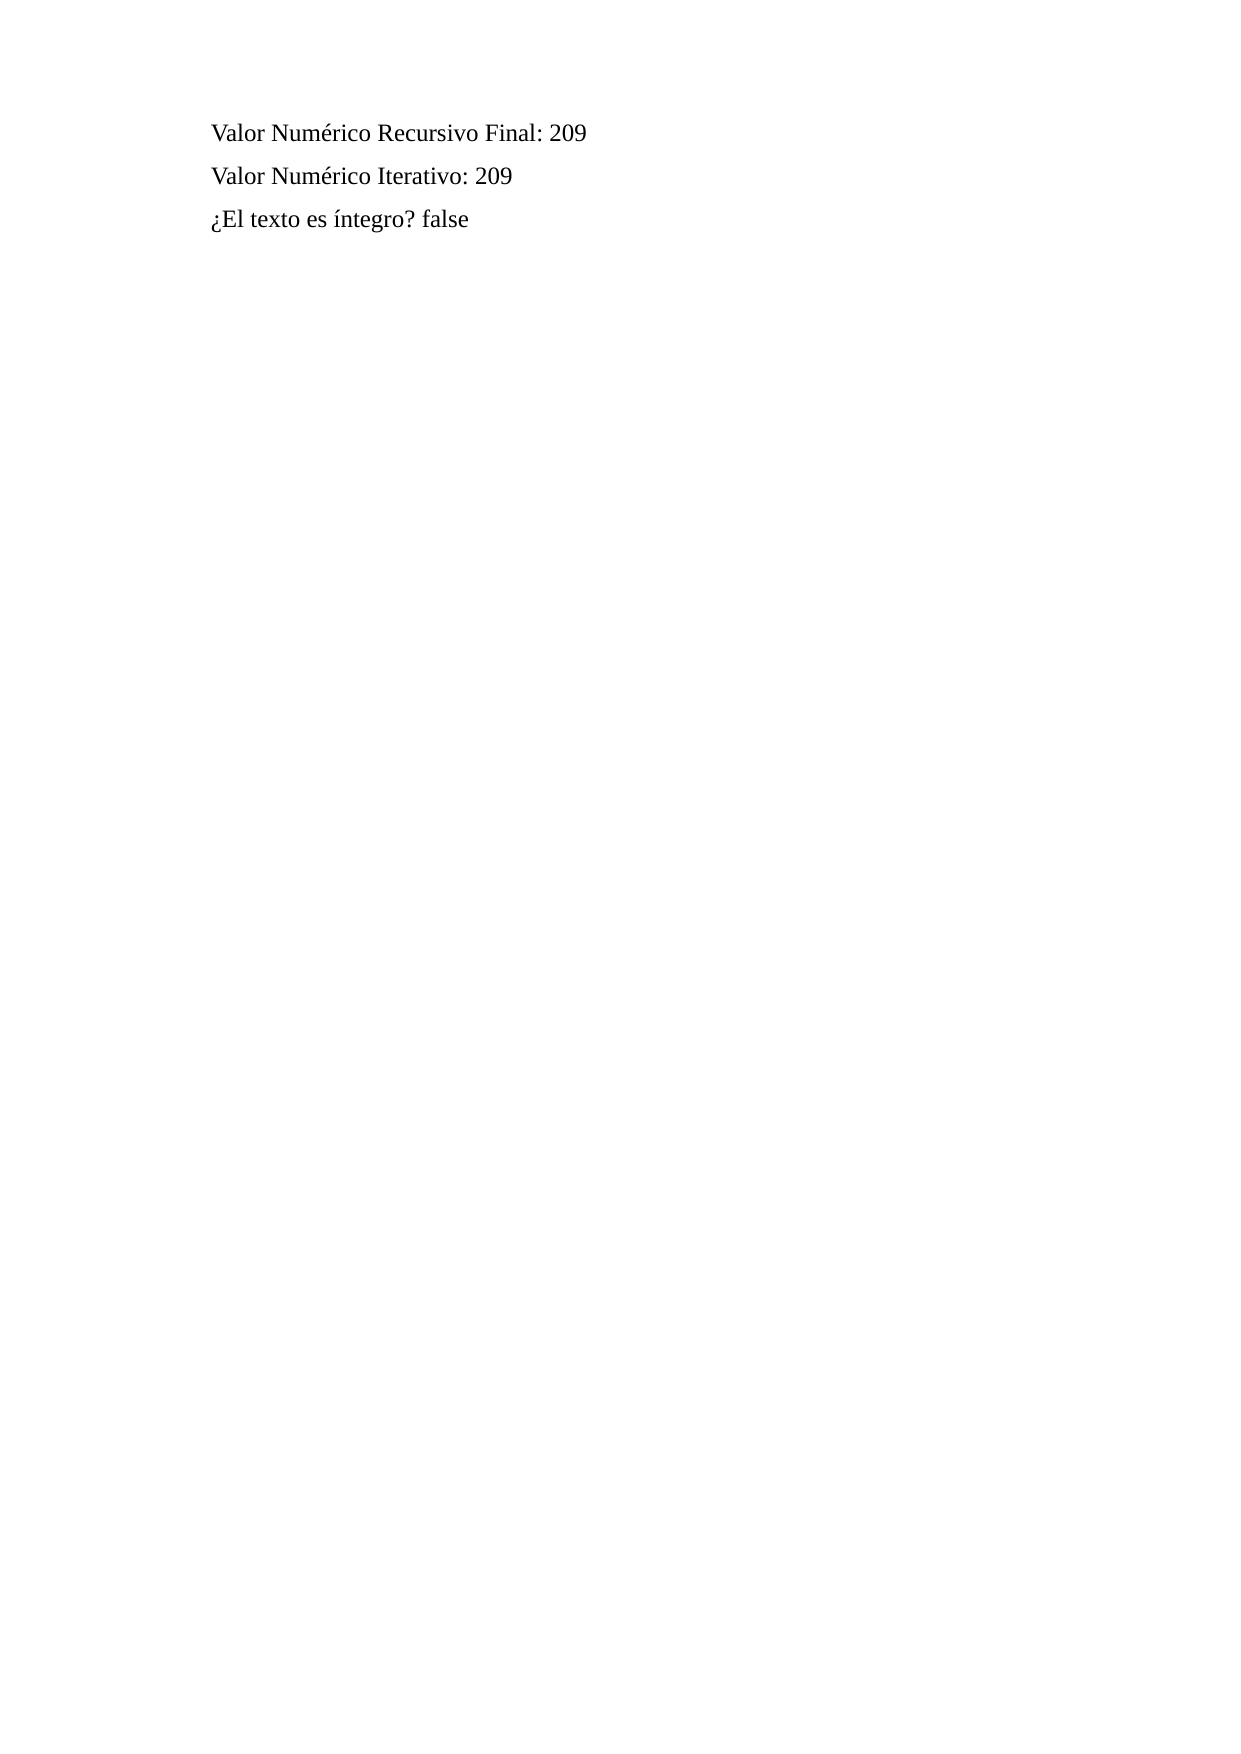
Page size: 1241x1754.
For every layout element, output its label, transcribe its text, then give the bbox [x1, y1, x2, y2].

text ¿El texto es íntegro? false [211, 204, 1123, 233]
text Valor Numérico Recursivo Final: 209 [211, 118, 1123, 147]
text Valor Numérico Iterativo: 209 [211, 161, 1123, 190]
